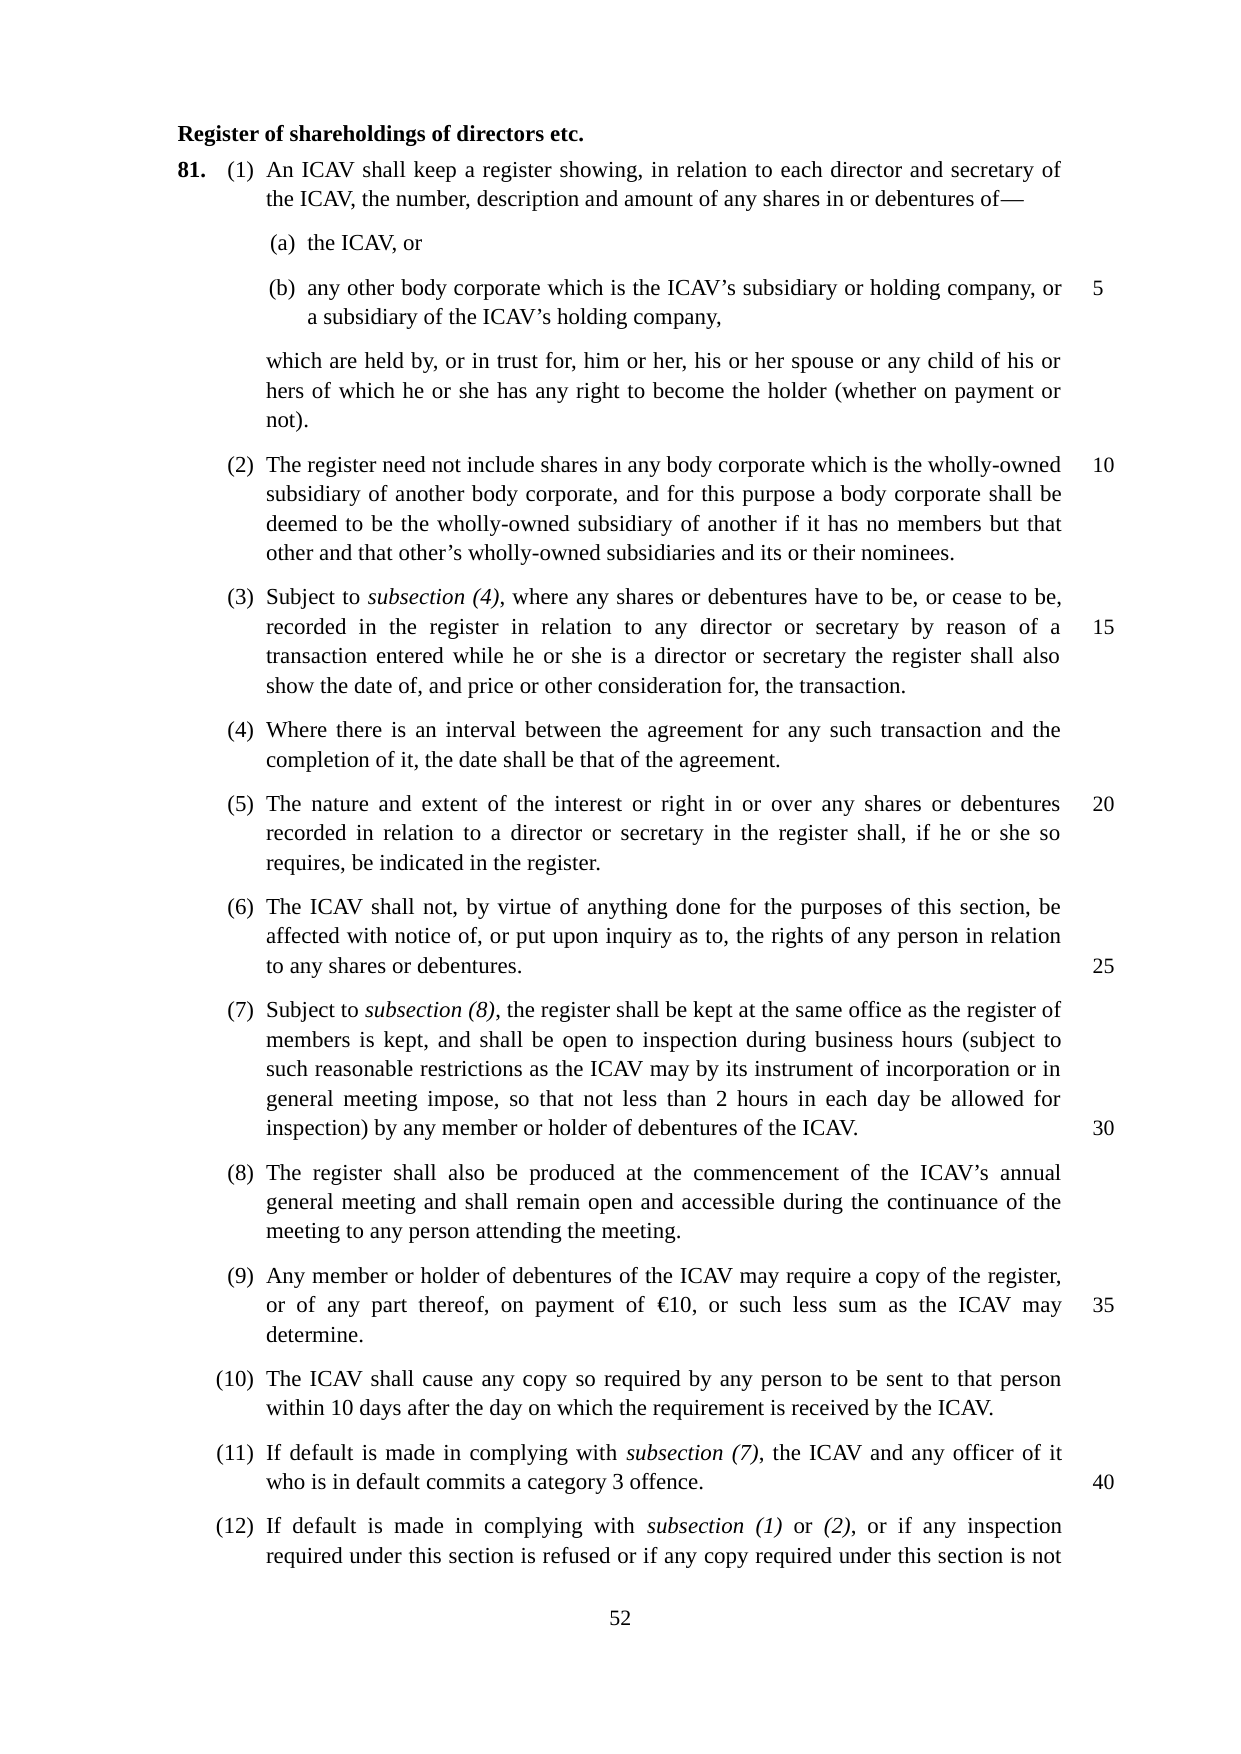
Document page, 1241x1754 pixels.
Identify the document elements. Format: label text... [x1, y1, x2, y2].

text 81. (1) An ICAV shall keep a register showing, in relation to each director and secretary of the ICAV, the number, description and amount of any shares in or debentures of⁠— [177, 153, 1063, 212]
text (10) The ICAV shall cause any copy so required by any person to be sent to that person within 10 days after the day on which the requirement is received by the ICAV. [177, 1363, 1063, 1422]
text (6) The ICAV shall not, by virtue of anything done for the purposes of this section, be affected with notice of, or put upon inquiry as to, the rights of any person in relation to any shares or debentures. [177, 891, 1063, 979]
text (2) The register need not include shares in any body corporate which is the wholly-owned subsidiary of another body corporate, and for this purpose a body corporate shall be deemed to be the wholly-owned subsidiary of another if it has no members but that other and that other’s wholly-owned subsidiaries and its or their nominees. [177, 448, 1063, 566]
text (a) the ICAV, or [177, 227, 1063, 257]
text (5) The nature and extent of the interest or right in or over any shares or debentures recorded in relation to a director or secretary in the register shall, if he or she so requires, be indicated in the register. [177, 788, 1063, 876]
text (4) Where there is an interval between the agreement for any such transaction and the completion of it, the date shall be that of the agreement. [177, 714, 1063, 773]
text (9) Any member or holder of debentures of the ICAV may require a copy of the register, or of any part thereof, on payment of €10, or such less sum as the ICAV may determine. [177, 1259, 1063, 1348]
text (b) any other body corporate which is the ICAV’s subsidiary or holding company, or a subsidiary of the ICAV’s holding company, [177, 272, 1063, 331]
text which are held by, or in trust for, him or her, his or her spouse or any child of his or hers of which he or she has any right to become the holder (whether on payment or not). [177, 345, 1063, 434]
text (11) If default is made in complying with subsection (7), the ICAV and any officer of it who is in default commits a category 3 offence. [177, 1437, 1063, 1496]
text (7) Subject to subsection (8), the register shall be kept at the same office as the register of members is kept, and shall be open to inspection during business hours (subject to such reasonable restrictions as the ICAV may by its instrument of incorporation or in general meeting impose, so that not less than 2 hours in each day be allowed for inspection) by any member or holder of debentures of the ICAV. [177, 994, 1063, 1142]
text Register of shareholdings of directors etc. [177, 118, 1063, 148]
text (8) The register shall also be produced at the commencement of the ICAV’s annual general meeting and shall remain open and accessible during the continuance of the meeting to any person attending the meeting. [177, 1156, 1063, 1245]
text (3) Subject to subsection (4), where any shares or debentures have to be, or cease to be, recorded in the register in relation to any director or secretary by reason of a transaction entered while he or she is a director or secretary the register shall also show the date of, and price or other consideration for, the transaction. [177, 581, 1063, 699]
text (12) If default is made in complying with subsection (1) or (2), or if any inspection required under this section is refused or if any copy required under this section is not [177, 1510, 1063, 1569]
